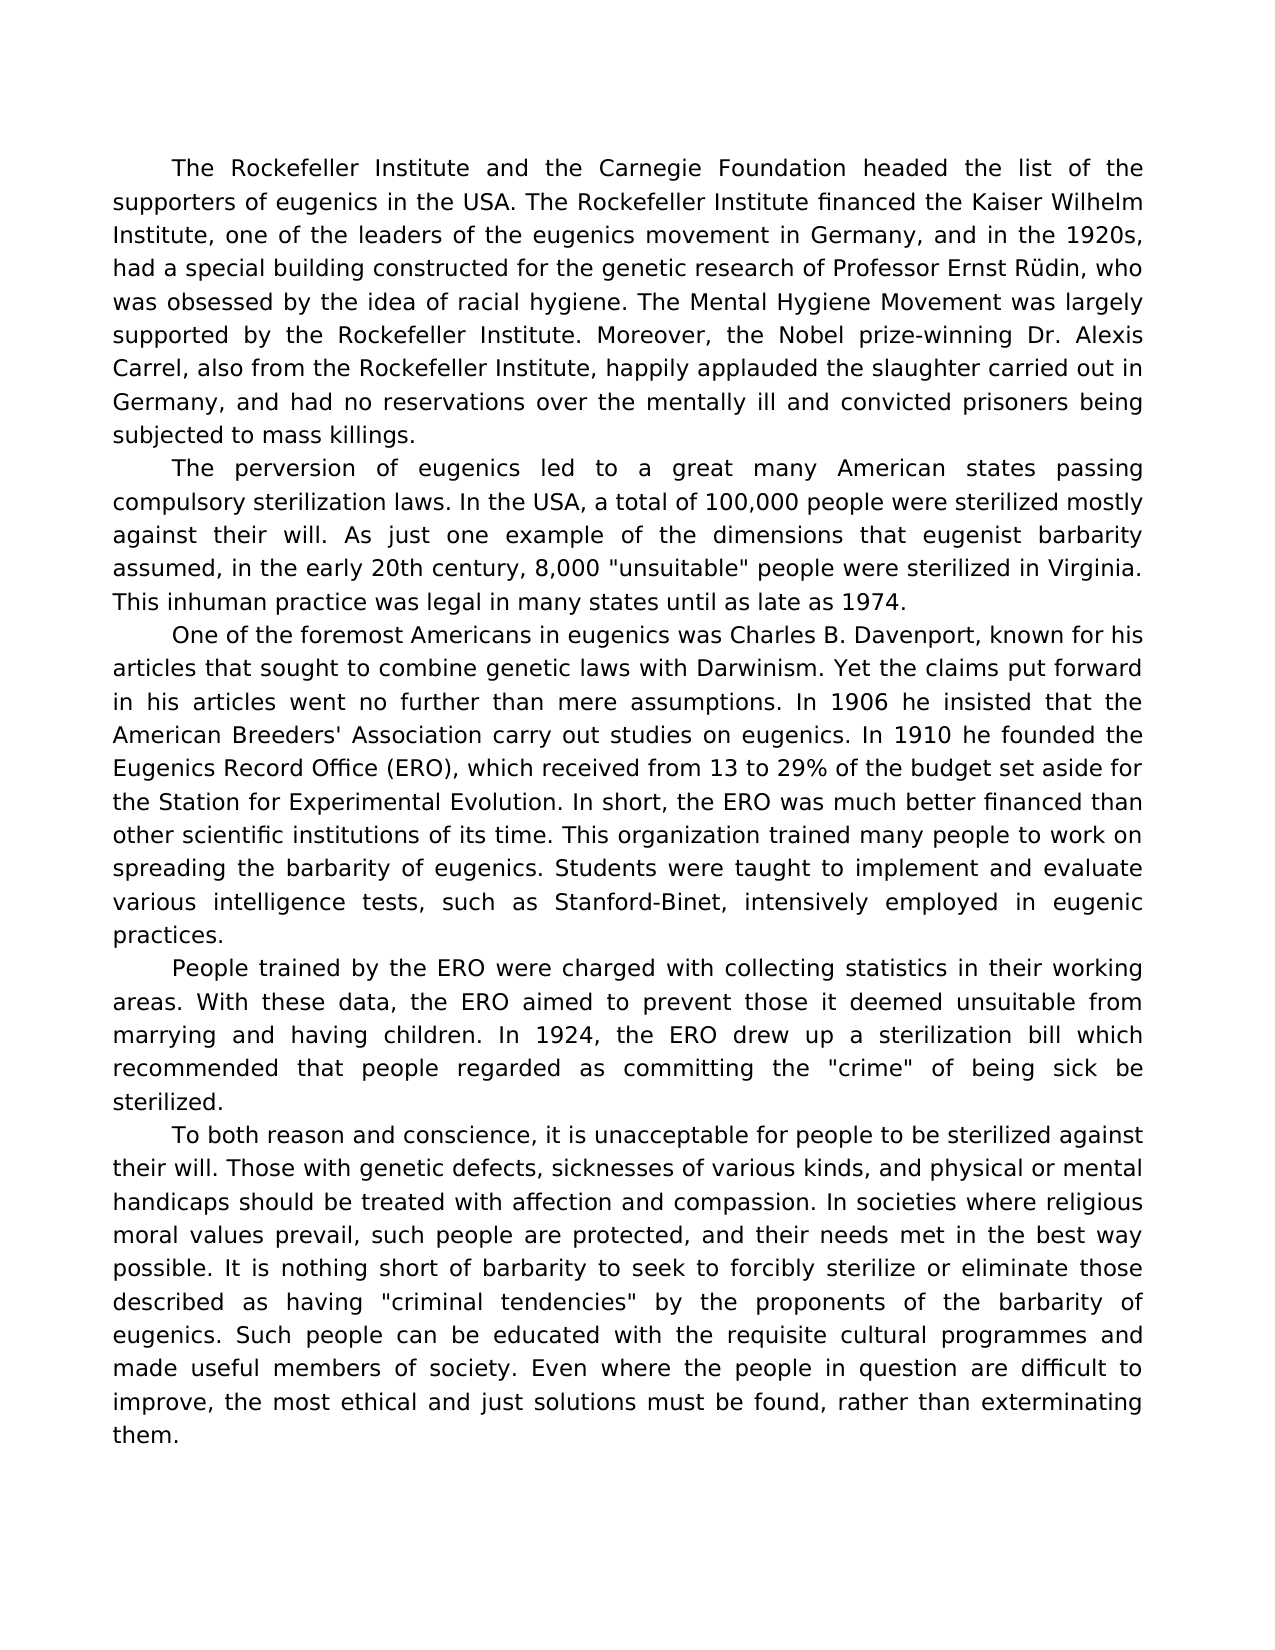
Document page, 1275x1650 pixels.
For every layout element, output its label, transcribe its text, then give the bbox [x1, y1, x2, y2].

text One of the foremost Americans in eugenics was Charles B. Davenport, known for his articles that sought to combine genetic laws with Darwinism. Yet the claims put forward in his articles went no further than mere assumptions. In 1906 he insisted that the American Breeders' Association carry out studies on eugenics. In 1910 he founded the Eugenics Record Office (ERO), which received from 13 to 29% of the budget set aside for the Station for Experimental Evolution. In short, the ERO was much better financed than other scientific institutions of its time. This organization trained many people to work on spreading the barbarity of eugenics. Students were taught to implement and evaluate various intelligence tests, such as Stanford-Binet, intensively employed in eugenic practices. [112, 617, 1145, 950]
text To both reason and conscience, it is unacceptable for people to be sterilized against their will. Those with genetic defects, sicknesses of various kinds, and physical or mental handicaps should be treated with affection and compassion. In societies where religious moral values prevail, such people are protected, and their needs met in the best way possible. It is nothing short of barbarity to seek to forcibly sterilize or eliminate those described as having "criminal tendencies" by the proponents of the barbarity of eugenics. Such people can be educated with the requisite cultural programmes and made useful members of society. Even where the people in question are difficult to improve, the most ethical and just solutions must be found, rather than exterminating them. [112, 1117, 1145, 1450]
text People trained by the ERO were charged with collecting statistics in their working areas. With these data, the ERO aimed to prevent those it deemed unsuitable from marrying and having children. In 1924, the ERO drew up a sterilization bill which recommended that people regarded as committing the "crime" of being sick be sterilized. [112, 950, 1145, 1117]
text The perversion of eugenics led to a great many American states passing compulsory sterilization laws. In the USA, a total of 100,000 people were sterilized mostly against their will. As just one example of the dimensions that eugenist barbarity assumed, in the early 20th century, 8,000 "unsuitable" people were sterilized in Virginia. This inhuman practice was legal in many states until as late as 1974. [112, 450, 1145, 617]
text The Rockefeller Institute and the Carnegie Foundation headed the list of the supporters of eugenics in the USA. The Rockefeller Institute financed the Kaiser Wilhelm Institute, one of the leaders of the eugenics movement in Germany, and in the 1920s, had a special building constructed for the genetic research of Professor Ernst Rüdin, who was obsessed by the idea of racial hygiene. The Mental Hygiene Movement was largely supported by the Rockefeller Institute. Moreover, the Nobel prize-winning Dr. Alexis Carrel, also from the Rockefeller Institute, happily applauded the slaughter carried out in Germany, and had no reservations over the mentally ill and convicted prisoners being subjected to mass killings. [112, 150, 1145, 450]
